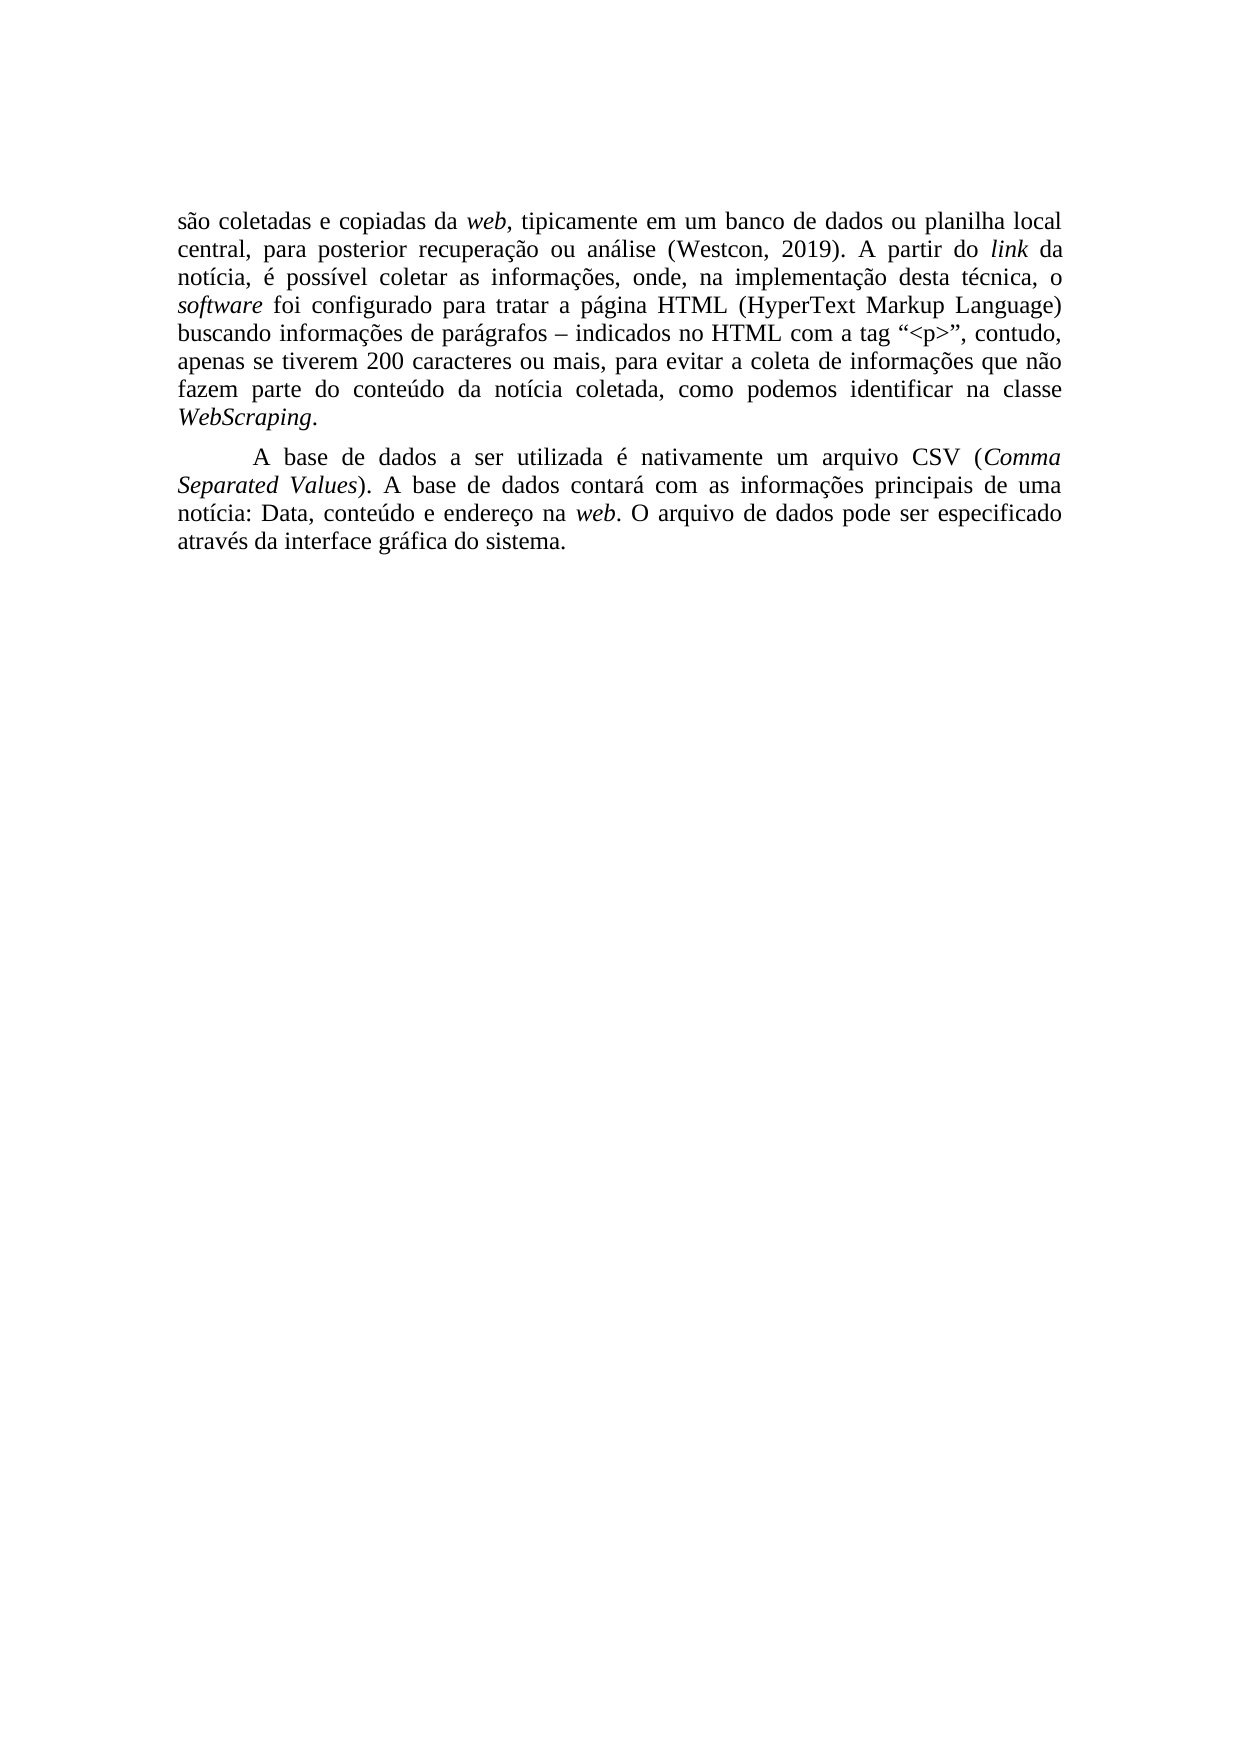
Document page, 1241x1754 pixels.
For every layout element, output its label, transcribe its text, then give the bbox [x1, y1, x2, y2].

text são coletadas e copiadas da web, tipicamente em um banco de dados ou planilha local central, para posterior recuperação ou análise (Westcon, 2019). A partir do link da notícia, é possível coletar as informações, onde, na implementação desta técnica, o software foi configurado para tratar a página HTML (HyperText Markup Language) buscando informações de parágrafos – indicados no HTML com a tag “<p>”, contudo, apenas se tiverem 200 caracteres ou mais, para evitar a coleta de informações que não fazem parte do conteúdo da notícia coletada, como podemos identificar na classe WebScraping. [177, 207, 1063, 431]
text A base de dados a ser utilizada é nativamente um arquivo CSV (Comma Separated Values). A base de dados contará com as informações principais de uma notícia: Data, conteúdo e endereço na web. O arquivo de dados pode ser especificado através da interface gráfica do sistema. [177, 443, 1063, 555]
